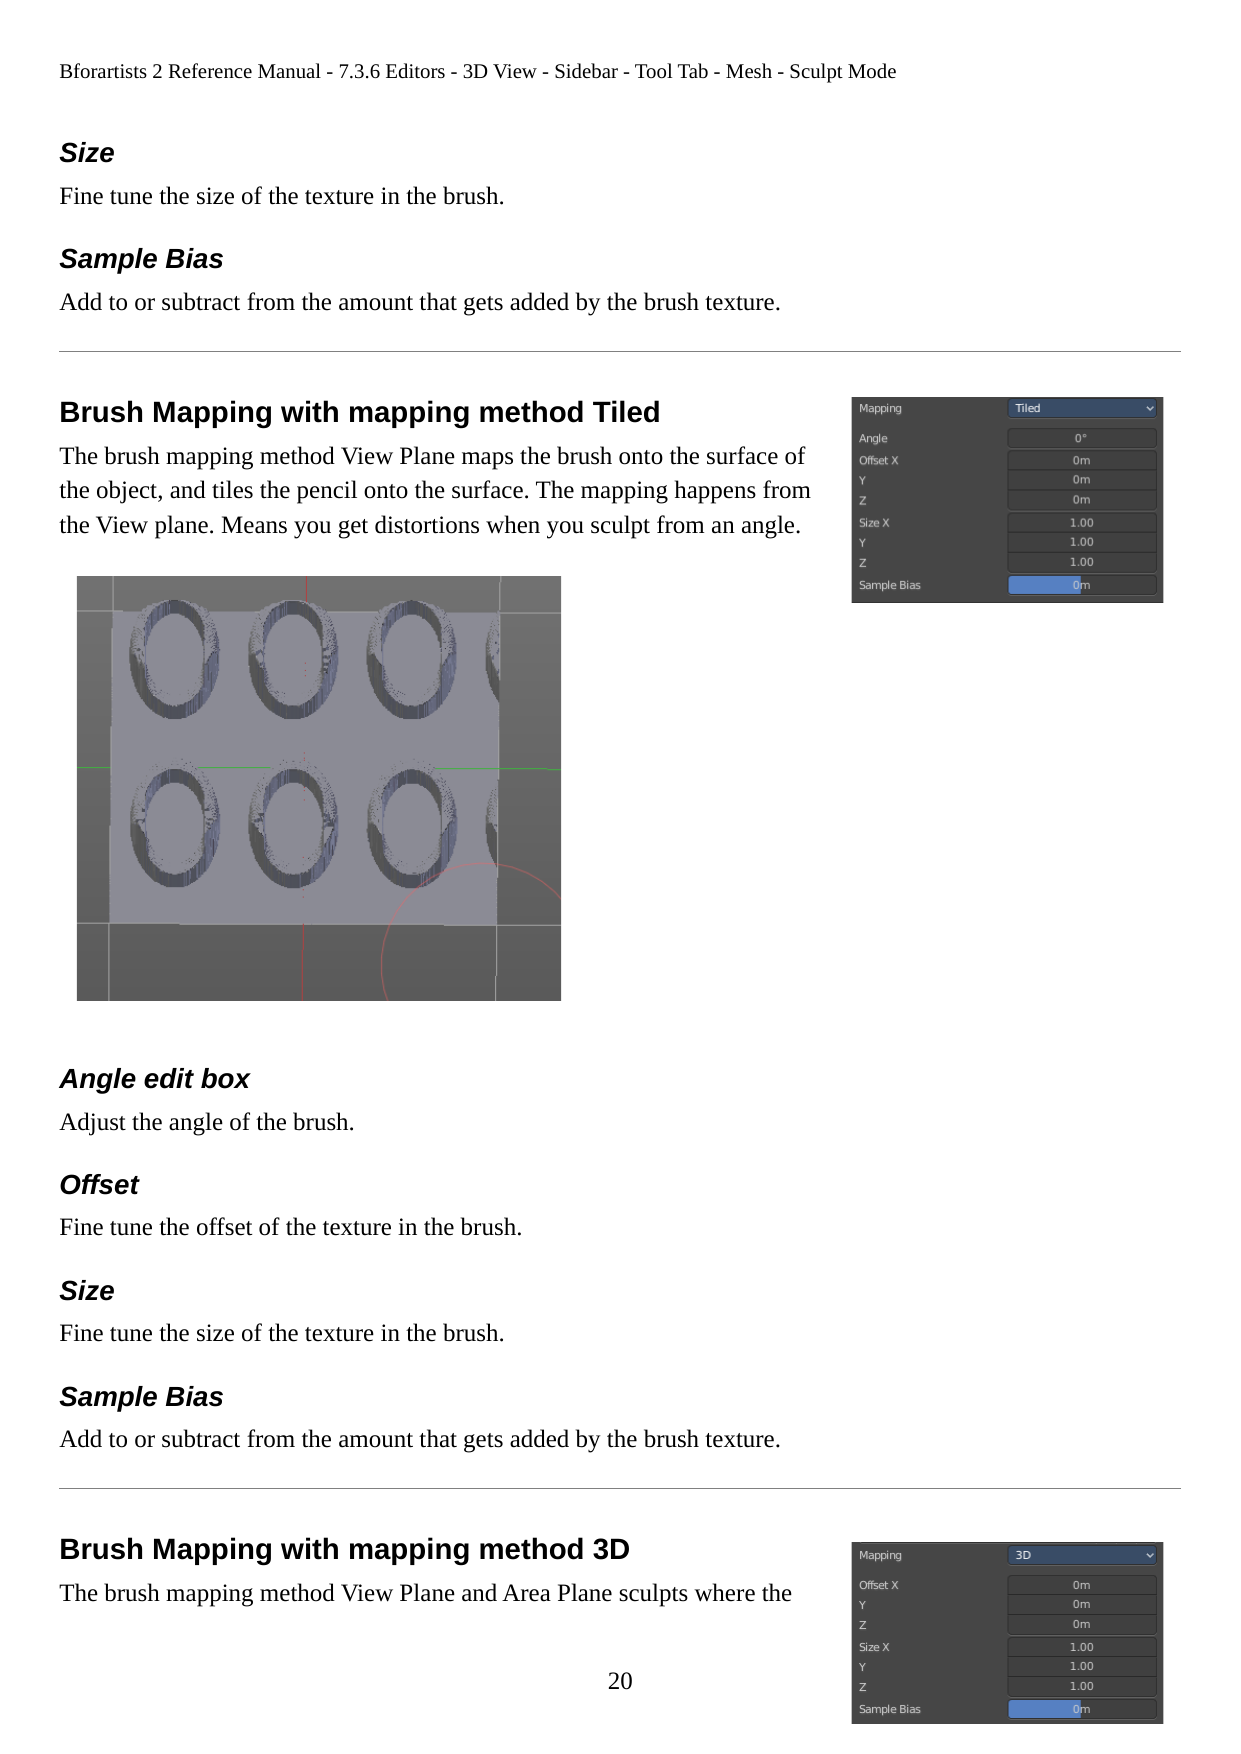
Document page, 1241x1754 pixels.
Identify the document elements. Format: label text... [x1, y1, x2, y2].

text Fine tune the offset of the texture in the brush. [59, 1212, 1181, 1241]
subtitle Sample Bias [59, 1380, 1181, 1412]
subtitle Size [59, 1274, 1181, 1306]
subtitle Size [59, 137, 1181, 168]
picture [851, 397, 1164, 603]
text Add to or subtract from the amount that gets added by the brush texture. [59, 1424, 1181, 1453]
text The brush mapping method View Plane maps the brush onto the surface of the object, and tiles the pencil onto the surface. The mapping happens from the View plane. Means you get distortions when you sculpt from an angle. [59, 441, 851, 539]
picture [851, 1542, 1164, 1724]
subtitle Brush Mapping with mapping method Tiled [59, 395, 1181, 428]
subtitle Angle edit box [59, 1062, 1181, 1094]
text The brush mapping method View Plane and Area Plane sculpts where the [59, 1578, 851, 1607]
text Add to or subtract from the amount that gets added by the brush texture. [59, 287, 1181, 316]
text Fine tune the size of the texture in the brush. [59, 1318, 1181, 1347]
text Fine tune the size of the texture in the brush. [59, 181, 1181, 210]
subtitle Brush Mapping with mapping method 3D [59, 1532, 1181, 1566]
subtitle Offset [59, 1168, 1181, 1200]
text Adjust the angle of the brush. [59, 1107, 1181, 1135]
picture [76, 576, 562, 1001]
subtitle Sample Bias [59, 243, 1181, 274]
